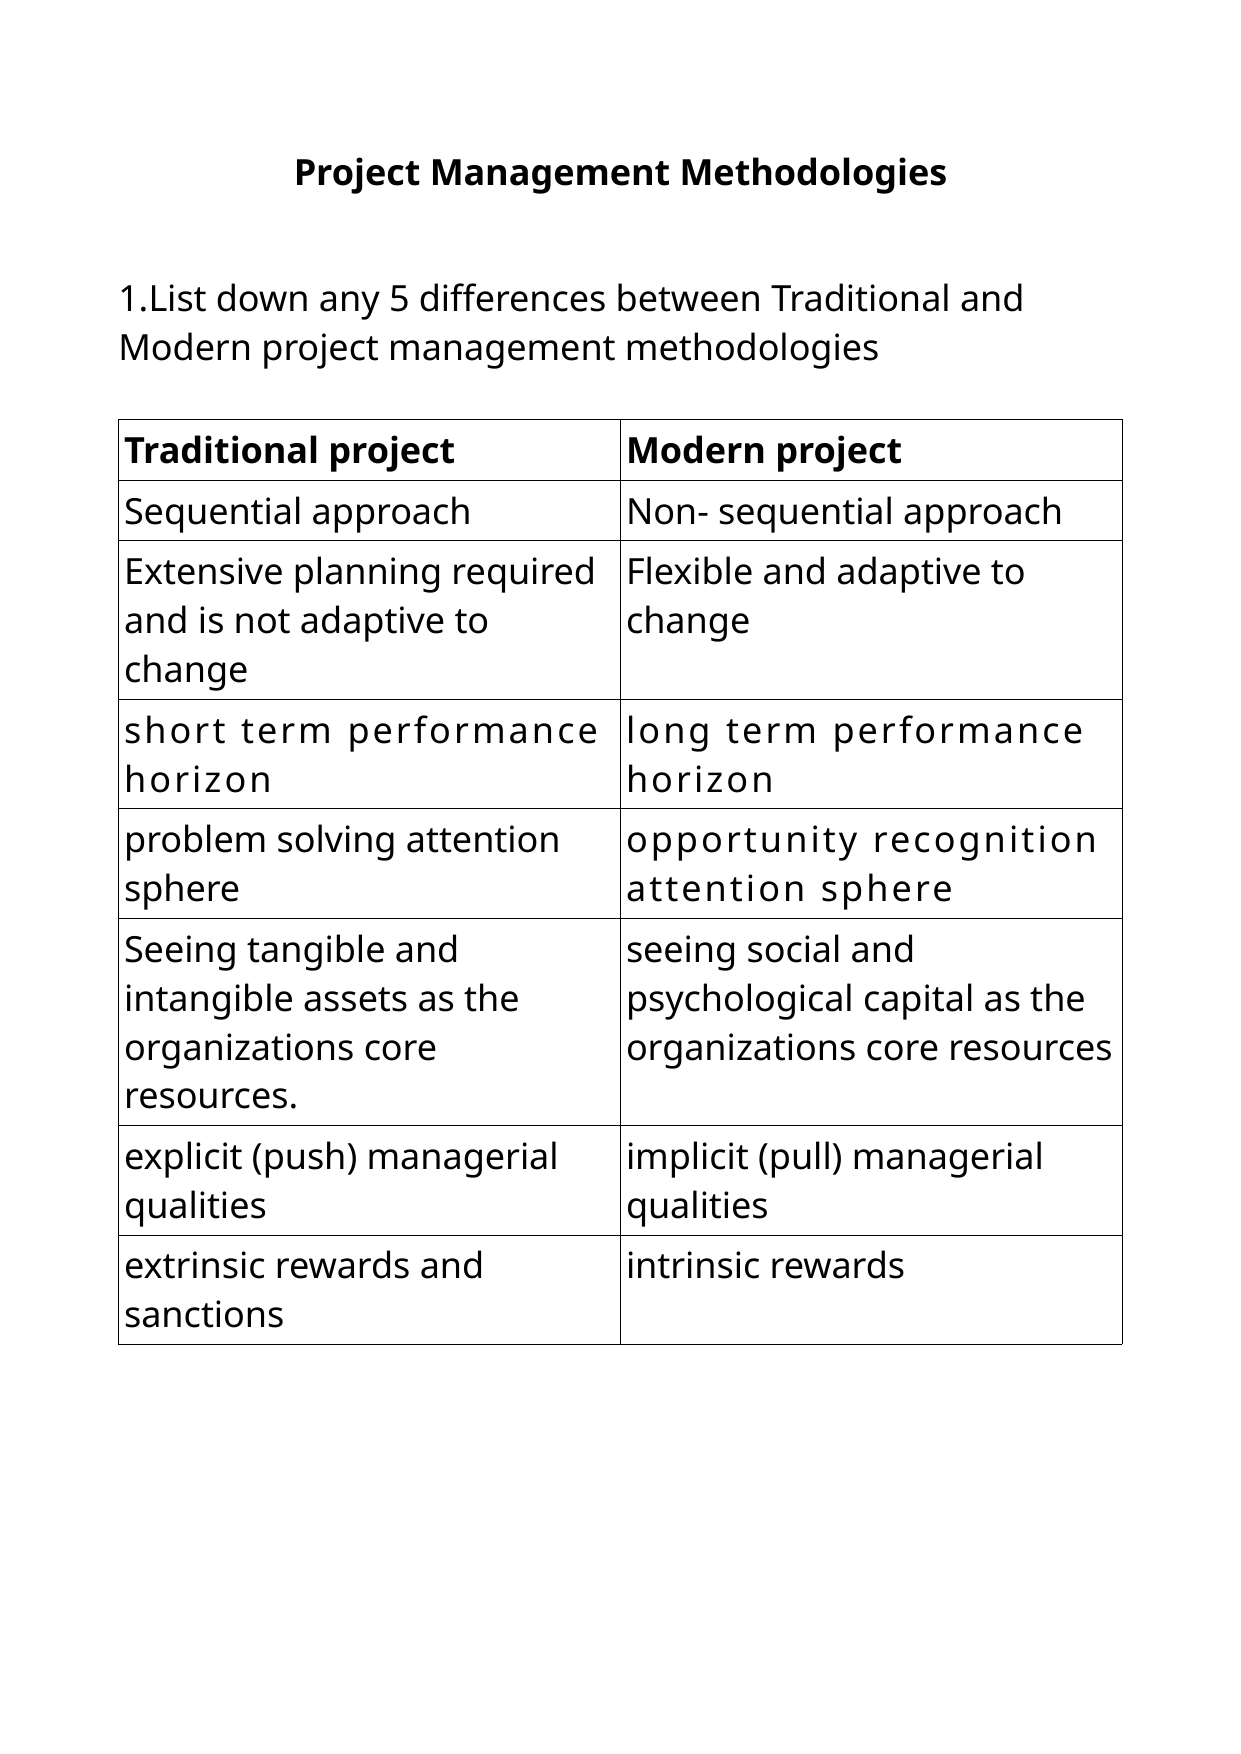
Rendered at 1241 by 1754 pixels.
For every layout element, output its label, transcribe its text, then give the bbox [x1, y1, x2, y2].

table_cell implicit (pull) managerial qualities [621, 1126, 1122, 1235]
table_cell Flexible and adaptive to change [621, 541, 1122, 699]
table_cell Extensive planning required and is not adaptive to change [119, 541, 620, 699]
table_cell long term performance horizon [621, 700, 1122, 808]
text 1.List down any 5 differences between Traditional and Modern project management methodologies [118, 272, 1122, 370]
table_cell opportunity recognition attention sphere [621, 809, 1122, 918]
table_cell explicit (push) managerial qualities [119, 1126, 620, 1235]
table_cell intrinsic rewards [621, 1236, 1122, 1344]
table_header Traditional project [119, 420, 620, 480]
table_cell short term performance horizon [119, 700, 620, 808]
table_cell Non- sequential approach [621, 481, 1122, 540]
table_cell seeing social and psychological capital as the organizations core resources [621, 919, 1122, 1125]
table_header Modern project [621, 420, 1122, 480]
table_cell problem solving attention sphere [119, 809, 620, 918]
table_cell Seeing tangible and intangible assets as the organizations core resources. [119, 919, 620, 1125]
table_cell Sequential approach [119, 481, 620, 540]
table_cell extrinsic rewards and sanctions [119, 1236, 620, 1344]
text Project Management Methodologies [118, 147, 1122, 196]
